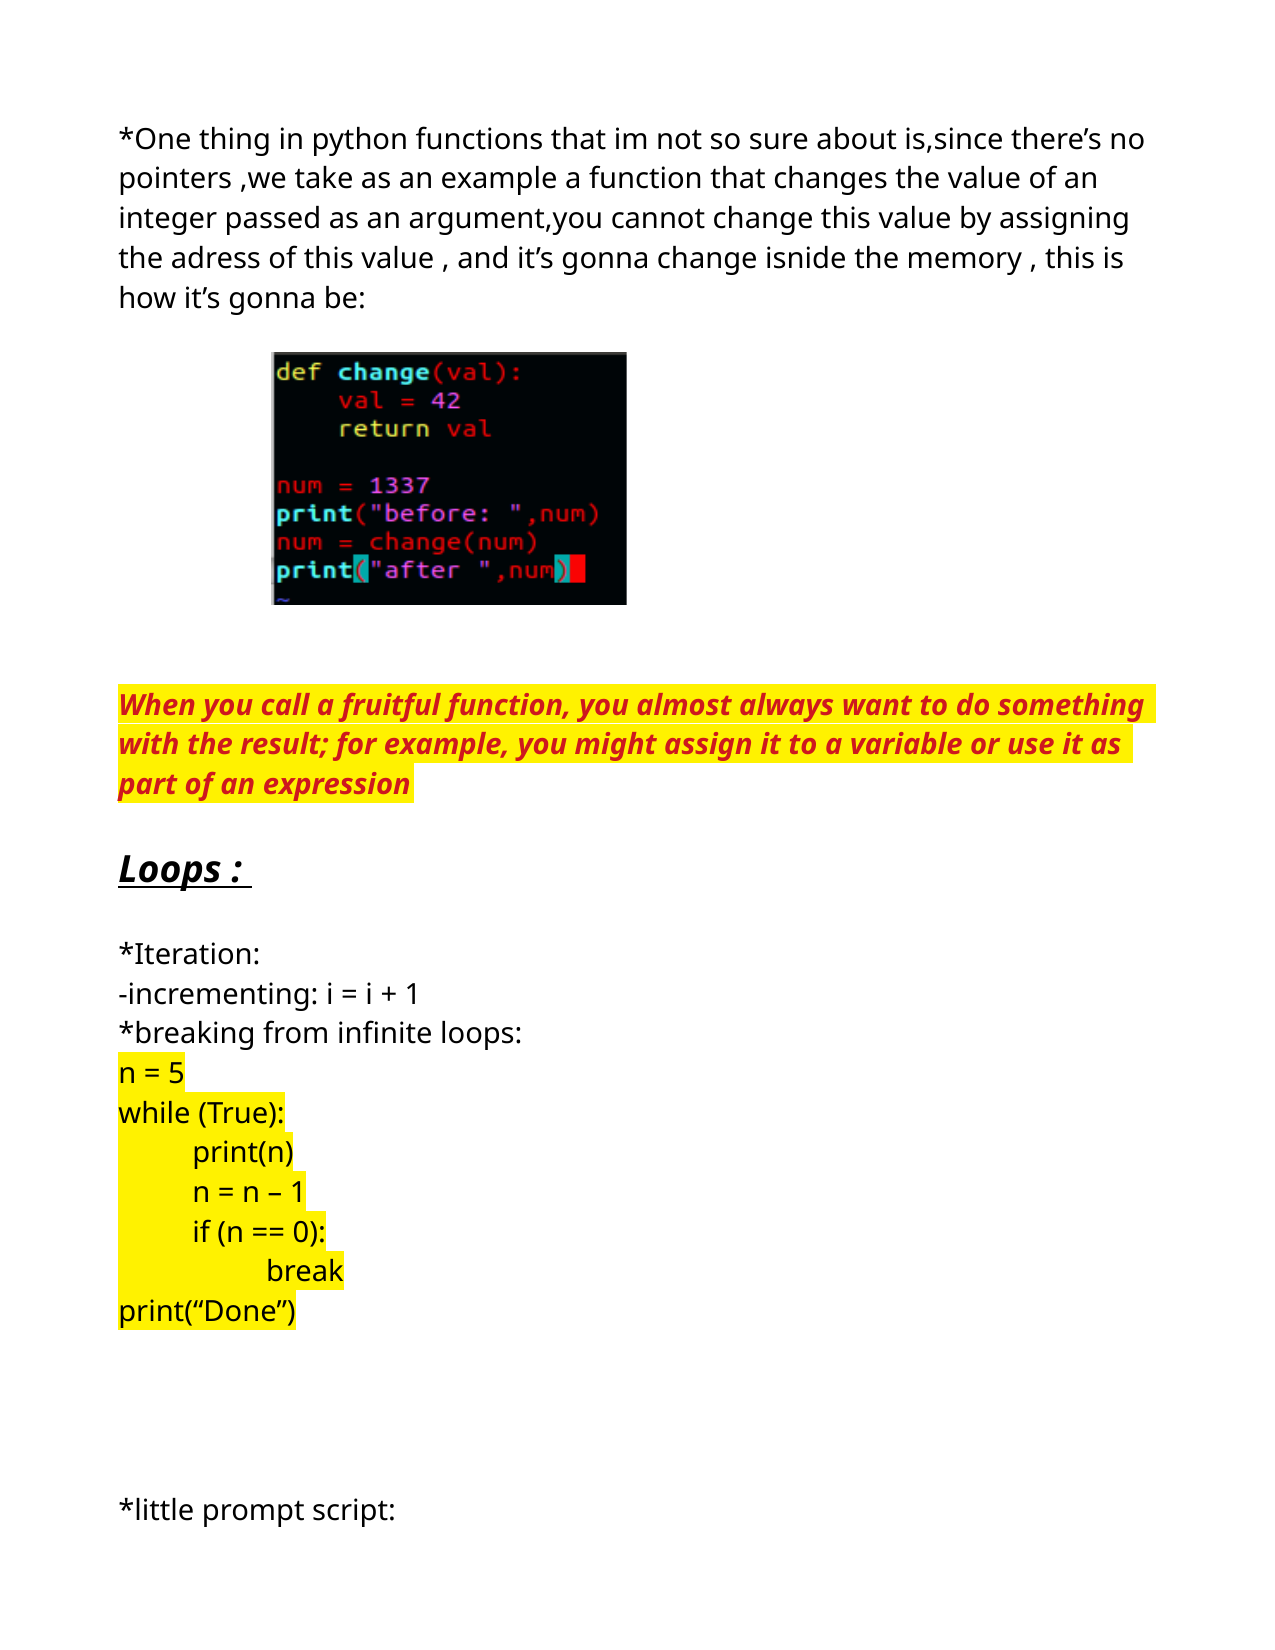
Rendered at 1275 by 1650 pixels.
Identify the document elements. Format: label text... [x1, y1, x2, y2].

text while (True): [118, 1092, 1157, 1132]
text print(“Done”) [118, 1290, 1157, 1330]
text *little prompt script: [118, 1489, 1157, 1528]
text *One thing in python functions that im not so sure about is,since there’s no pointers ,we take as an example a function that changes the value of an integer passed as an argument,you cannot change this value by assigning the adress of this value , and it’s gonna change isnide the memory , this is how it’s gonna be: [118, 118, 1157, 317]
text When you call a fruitful function, you almost always want to do something with the result; for example, you might assign it to a variable or use it as part of an expression [118, 684, 1157, 803]
text n = n – 1 [118, 1171, 1157, 1211]
text -incrementing: i = i + 1 [118, 973, 1157, 1013]
text Loops : [118, 842, 1157, 893]
text *breaking from infinite loops: [118, 1013, 1157, 1052]
text break [118, 1251, 1157, 1290]
text n = 5 [118, 1052, 1157, 1092]
text if (n == 0): [118, 1211, 1157, 1251]
text print(n) [118, 1132, 1157, 1171]
text *Iteration: [118, 933, 1157, 973]
picture [271, 352, 627, 605]
